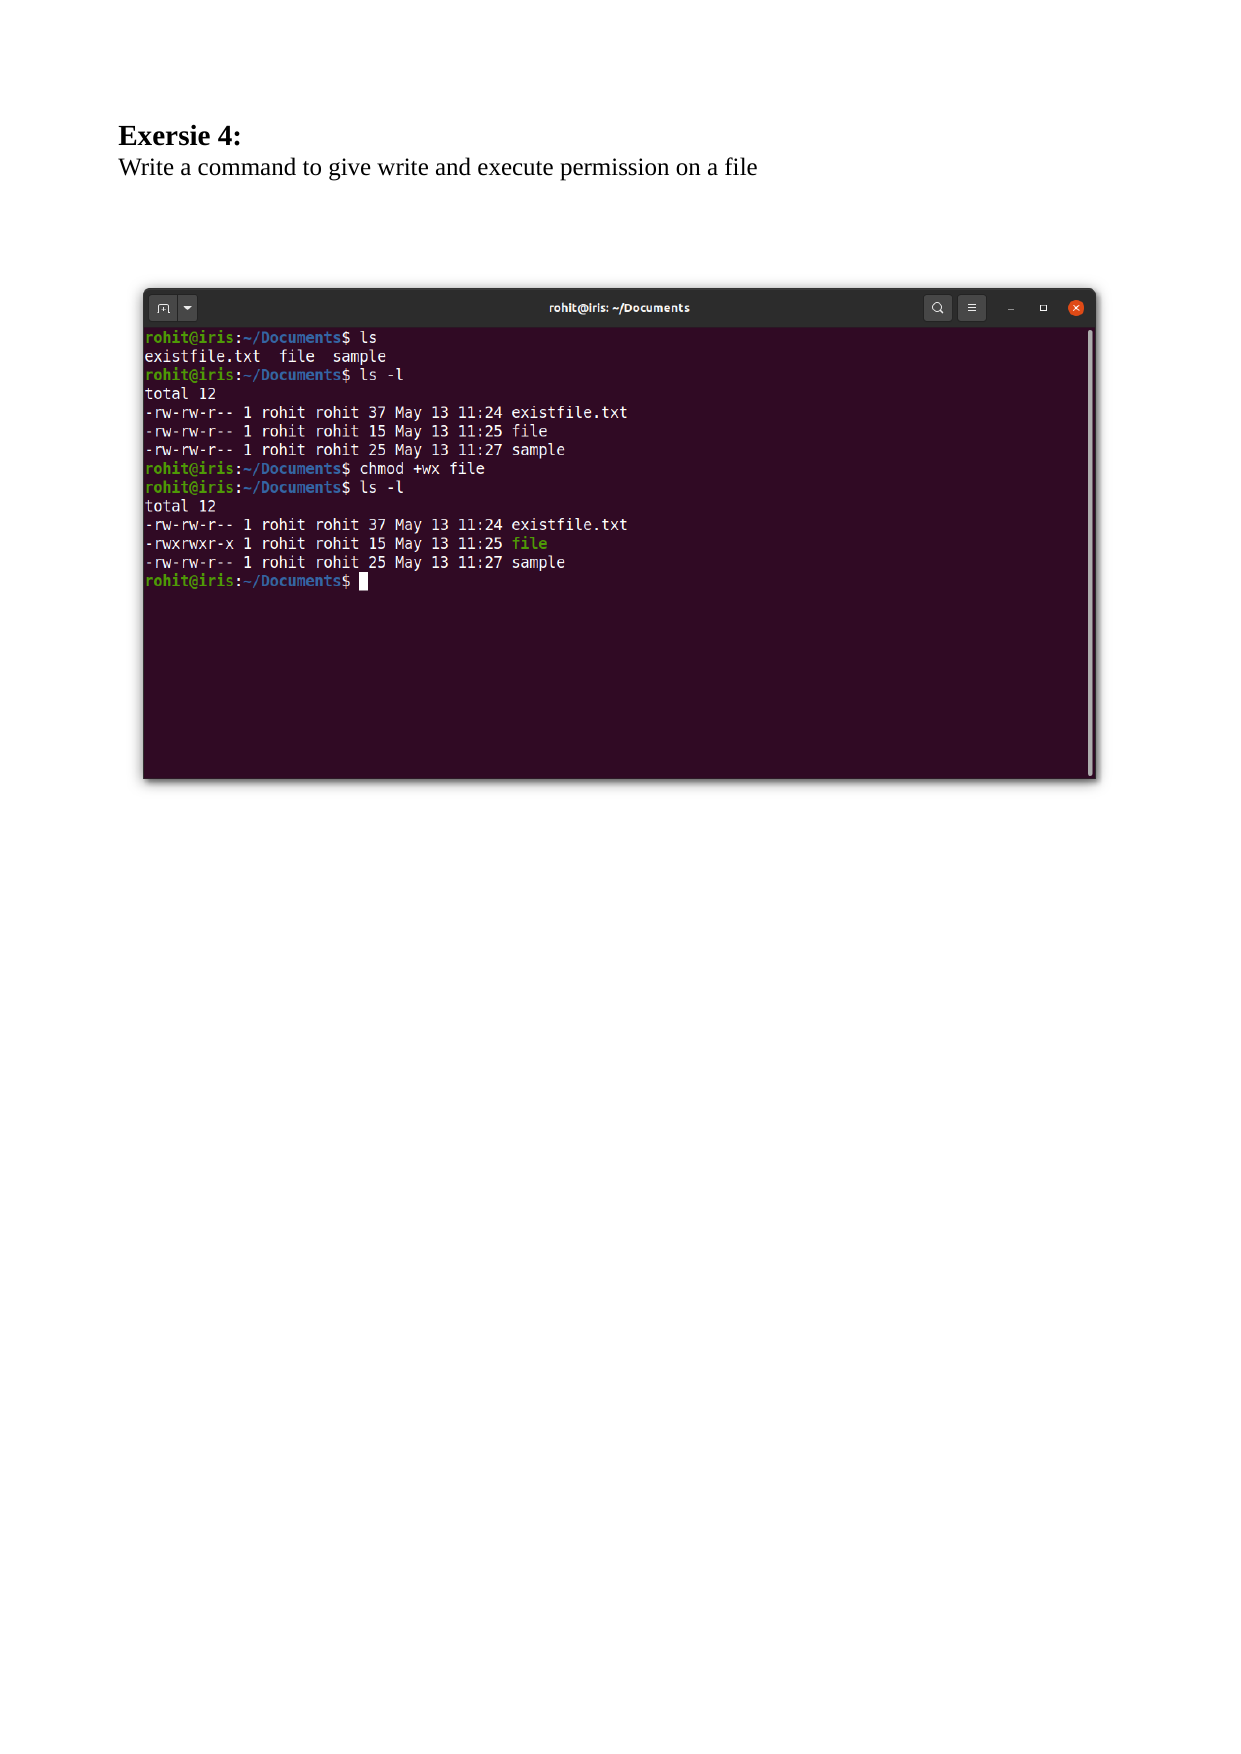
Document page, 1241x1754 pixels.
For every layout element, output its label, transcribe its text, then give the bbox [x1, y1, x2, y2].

text Exersie 4: [118, 118, 1122, 152]
text Write a command to give write and execute permission on a file [118, 152, 1122, 180]
picture [118, 266, 1123, 809]
